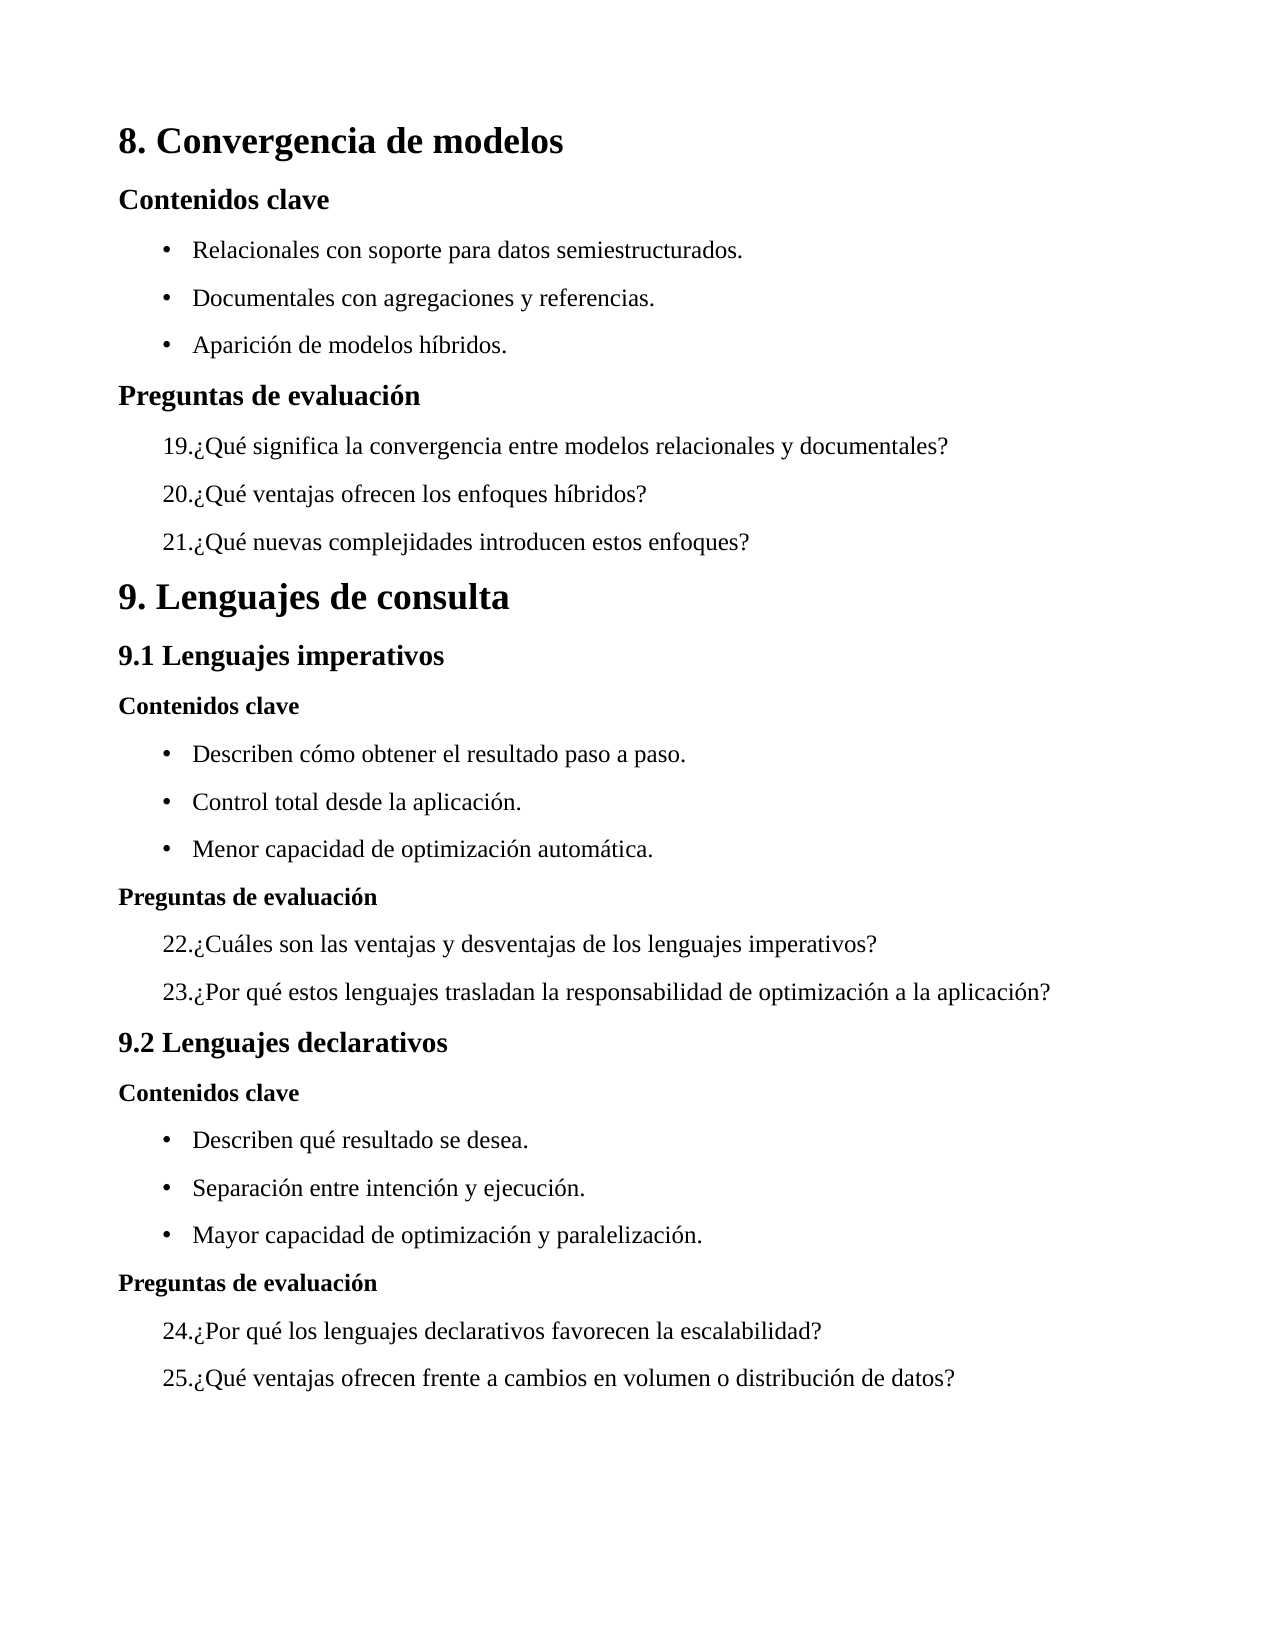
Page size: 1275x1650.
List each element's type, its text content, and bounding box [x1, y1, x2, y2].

subtitle 9.2 Lenguajes declarativos [118, 1025, 1157, 1058]
list Describen qué resultado se desea. [162, 1125, 1157, 1154]
list Control total desde la aplicación. [162, 787, 1157, 815]
list ¿Qué ventajas ofrecen frente a cambios en volumen o distribución de datos? [162, 1363, 1157, 1392]
list Menor capacidad de optimización automática. [162, 834, 1157, 863]
list Separación entre intención y ejecución. [162, 1173, 1157, 1202]
subtitle Contenidos clave [118, 691, 1157, 720]
subtitle Preguntas de evaluación [118, 378, 1157, 412]
subtitle Contenidos clave [118, 1078, 1157, 1107]
subtitle Preguntas de evaluación [118, 1268, 1157, 1297]
subtitle 8. Convergencia de modelos [118, 118, 1157, 161]
list Documentales con agregaciones y referencias. [162, 283, 1157, 312]
list Aparición de modelos híbridos. [162, 331, 1157, 359]
list ¿Qué significa la convergencia entre modelos relacionales y documentales? [162, 431, 1157, 460]
list ¿Qué ventajas ofrecen los enfoques híbridos? [162, 479, 1157, 508]
list Describen cómo obtener el resultado paso a paso. [162, 739, 1157, 768]
subtitle 9. Lenguajes de consulta [118, 574, 1157, 617]
subtitle Contenidos clave [118, 182, 1157, 216]
list Relacionales con soporte para datos semiestructurados. [162, 235, 1157, 264]
subtitle Preguntas de evaluación [118, 882, 1157, 911]
subtitle 9.1 Lenguajes imperativos [118, 638, 1157, 672]
list Mayor capacidad de optimización y paralelización. [162, 1221, 1157, 1249]
list ¿Cuáles son las ventajas y desventajas de los lenguajes imperativos? [162, 929, 1157, 958]
list ¿Por qué estos lenguajes trasladan la responsabilidad de optimización a la aplicación? [162, 977, 1157, 1006]
list ¿Qué nuevas complejidades introducen estos enfoques? [162, 527, 1157, 555]
list ¿Por qué los lenguajes declarativos favorecen la escalabilidad? [162, 1316, 1157, 1344]
